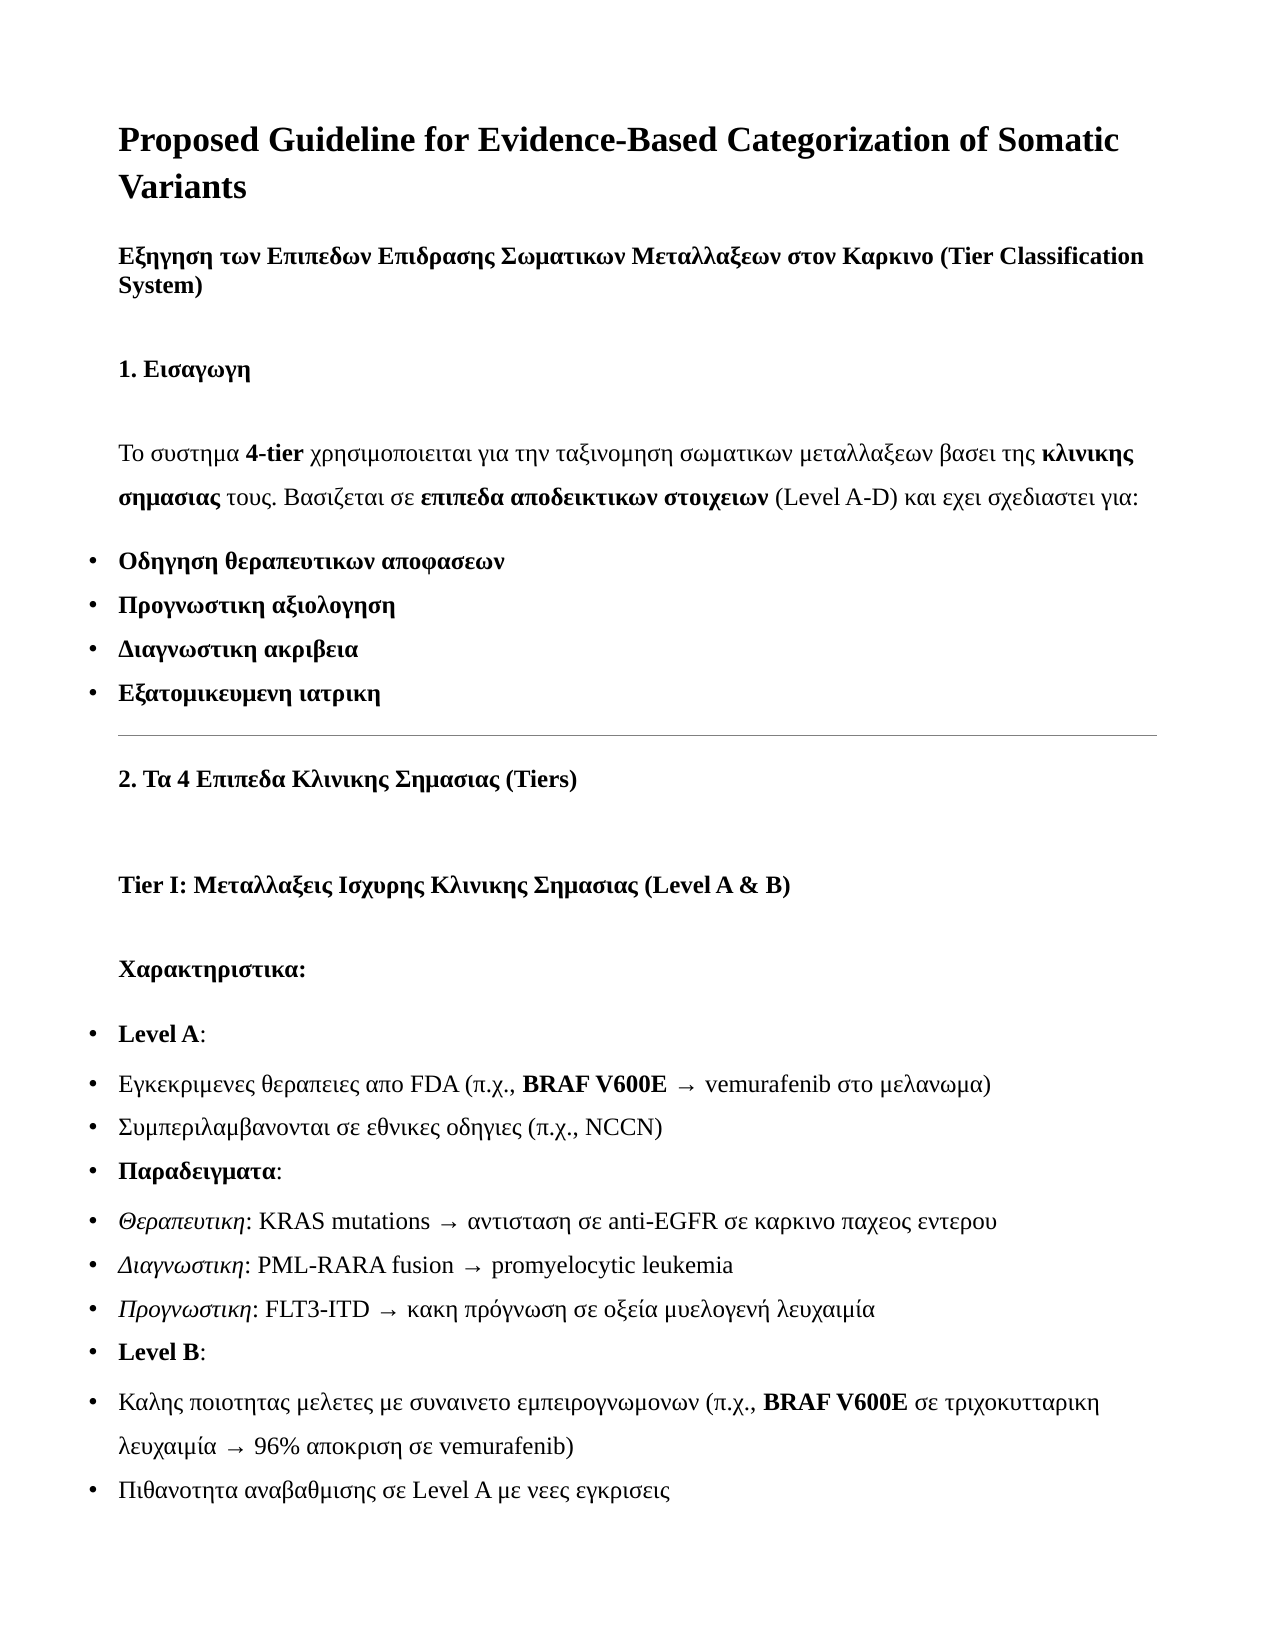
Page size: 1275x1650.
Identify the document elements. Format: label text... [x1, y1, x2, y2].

subtitle 2. Τα 4 Επιπεδα Κλινικης Σημασιας (Tiers) [118, 764, 1157, 792]
subtitle Εξηγηση των Επιπεδων Επιδρασης Σωματικων Μεταλλαξεων στον Καρκινο (Tier Classification System) [118, 241, 1157, 298]
list Καλης ποιοτητας μελετες με συναινετο εμπειρογνωμονων (π.χ., BRAF V600E σε τριχοκυτταρικη λευχαιμία → 96% αποκριση σε vemurafenib) [118, 1372, 1157, 1460]
subtitle 1. Εισαγωγη [118, 339, 1157, 383]
list Διαγνωστικη: PML-RARA fusion → promyelocytic leukemia [118, 1235, 1157, 1279]
list Προγνωστικη αξιολογηση [118, 575, 1157, 619]
list Πιθανοτητα αναβαθμισης σε Level A με νεες εγκρισεις [118, 1460, 1157, 1504]
list Προγνωστικη: FLT3-ITD → κακη πρόγνωση σε οξεία μυελογενή λευχαιμία [118, 1279, 1157, 1322]
list Level B: [118, 1322, 1157, 1366]
text Χαρακτηριστικα: [118, 939, 1157, 983]
list Εγκεκριμενες θεραπειες απο FDA (π.χ., BRAF V600E → vemurafenib στο μελανωμα) [118, 1054, 1157, 1097]
subtitle Tier I: Μεταλλαξεις Ισχυρης Κλινικης Σημασιας (Level A & B) [118, 855, 1157, 899]
list Οδηγηση θεραπευτικων αποφασεων [118, 531, 1157, 575]
list Level A: [118, 1004, 1157, 1047]
text Proposed Guideline for Evidence-Based Categorization of Somatic Variants [118, 118, 1157, 206]
list Διαγνωστικη ακριβεια [118, 619, 1157, 663]
list Εξατομικευμενη ιατρικη [118, 663, 1157, 706]
list Παραδειγματα: [118, 1141, 1157, 1185]
list Θεραπευτικη: KRAS mutations → αντισταση σε anti-EGFR σε καρκινο παχεος εντερου [118, 1191, 1157, 1235]
list Συμπεριλαμβανονται σε εθνικες οδηγιες (π.χ., NCCN) [118, 1097, 1157, 1141]
text Το συστημα 4-tier χρησιμοποιειται για την ταξινομηση σωματικων μεταλλαξεων βασει της κλινικης σημασιας τους. Βασιζεται σε επιπεδα αποδεικτικων στοιχειων (Level A-D) και εχει σχεδιαστει για: [118, 423, 1157, 511]
